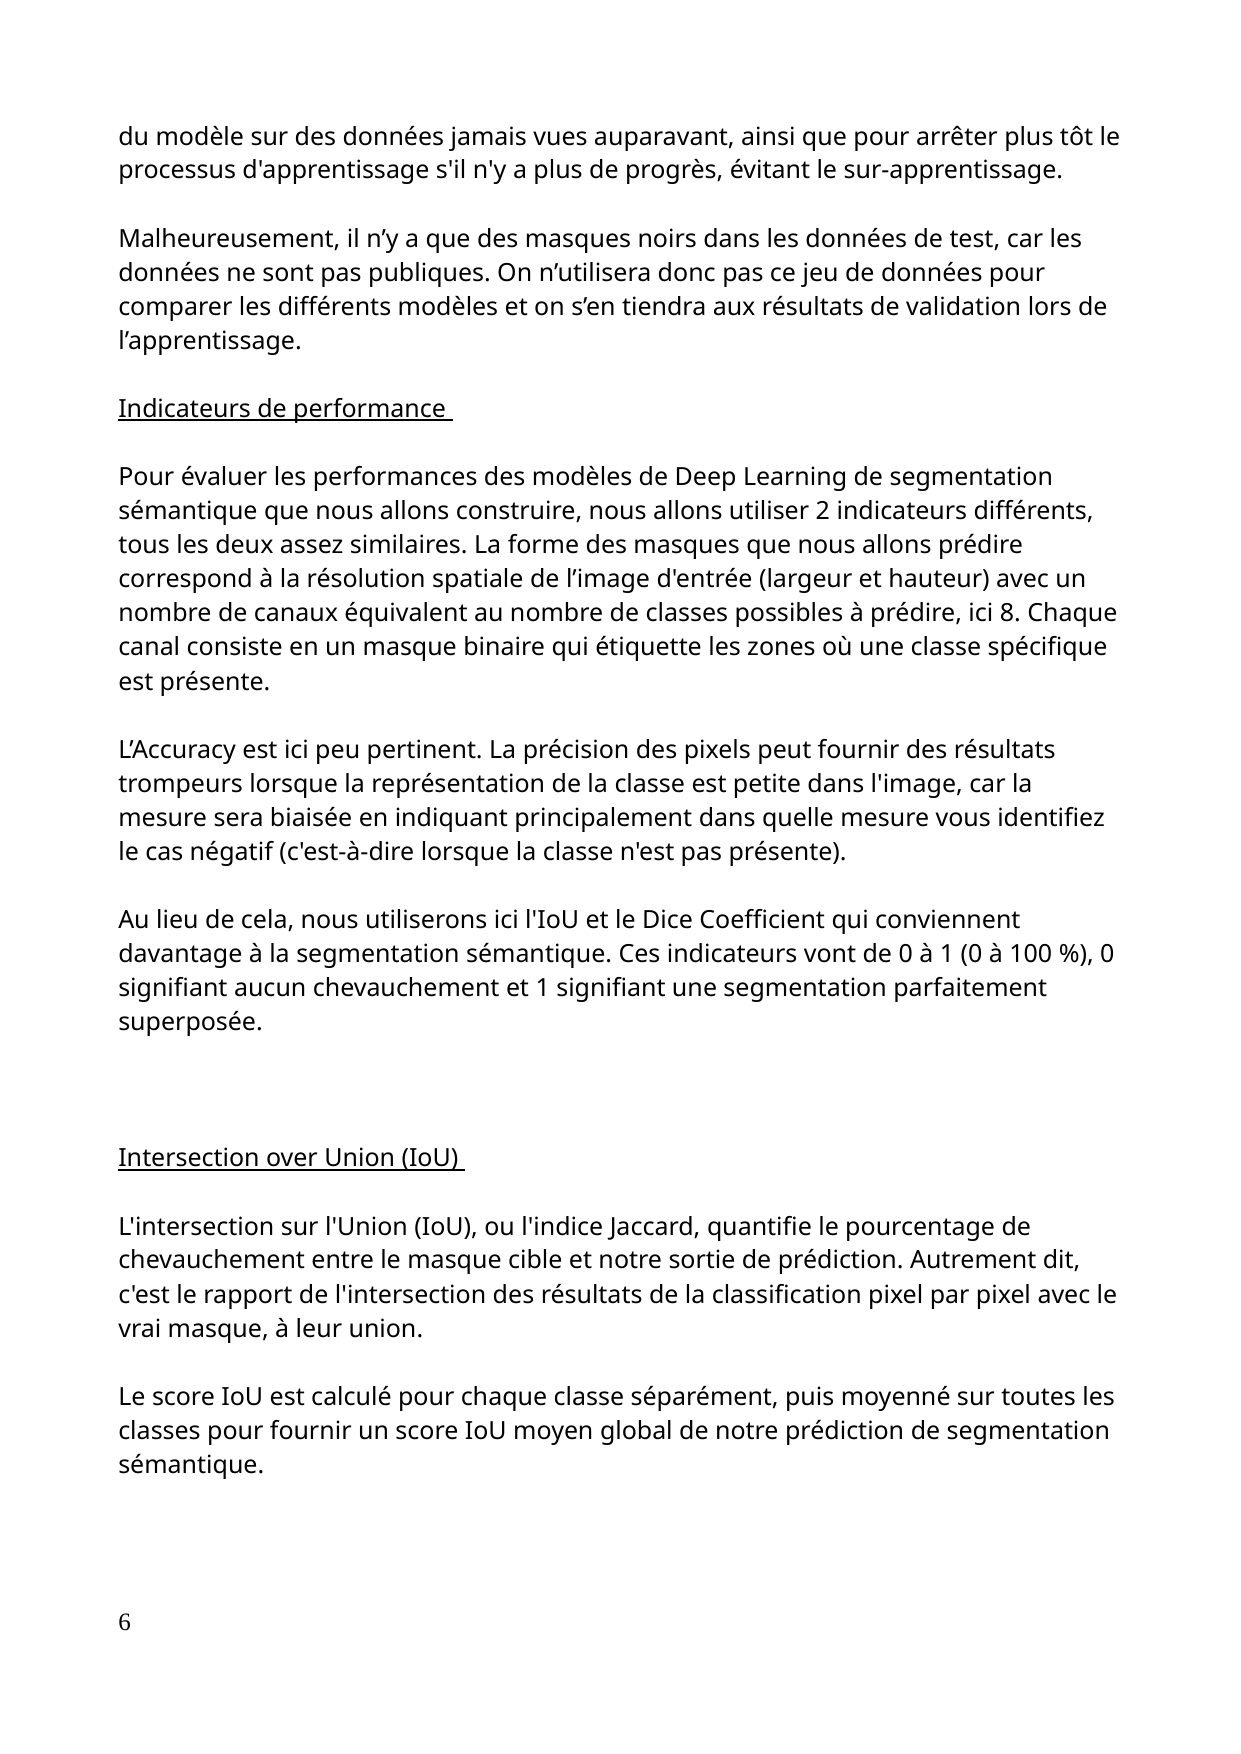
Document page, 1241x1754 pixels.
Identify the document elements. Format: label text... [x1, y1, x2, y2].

text Le score IoU est calculé pour chaque classe séparément, puis moyenné sur toutes les classes pour fournir un score IoU moyen global de notre prédiction de segmentation sémantique. [118, 1378, 1122, 1481]
text du modèle sur des données jamais vues auparavant, ainsi que pour arrêter plus tôt le processus d'apprentissage s'il n'y a plus de progrès, évitant le sur-apprentissage. [118, 118, 1122, 186]
text Pour évaluer les performances des modèles de Deep Learning de segmentation sémantique que nous allons construire, nous allons utiliser 2 indicateurs différents, tous les deux assez similaires. La forme des masques que nous allons prédire correspond à la résolution spatiale de l’image d'entrée (largeur et hauteur) avec un nombre de canaux équivalent au nombre de classes possibles à prédire, ici 8. Chaque canal consiste en un masque binaire qui étiquette les zones où une classe spécifique est présente. [118, 459, 1122, 697]
text Intersection over Union (IoU) [118, 1140, 1122, 1174]
text L'intersection sur l'Union (IoU), ou l'indice Jaccard, quantifie le pourcentage de chevauchement entre le masque cible et notre sortie de prédiction. Autrement dit, c'est le rapport de l'intersection des résultats de la classification pixel par pixel avec le vrai masque, à leur union. [118, 1208, 1122, 1344]
text Au lieu de cela, nous utiliserons ici l'IoU et le Dice Coefficient qui conviennent davantage à la segmentation sémantique. Ces indicateurs vont de 0 à 1 (0 à 100 %), 0 signifiant aucun chevauchement et 1 signifiant une segmentation parfaitement superposée. [118, 902, 1122, 1038]
text L’Accuracy est ici peu pertinent. La précision des pixels peut fournir des résultats trompeurs lorsque la représentation de la classe est petite dans l'image, car la mesure sera biaisée en indiquant principalement dans quelle mesure vous identifiez le cas négatif (c'est-à-dire lorsque la classe n'est pas présente). [118, 731, 1122, 867]
text Indicateurs de performance [118, 391, 1122, 425]
text Malheureusement, il n’y a que des masques noirs dans les données de test, car les données ne sont pas publiques. On n’utilisera donc pas ce jeu de données pour comparer les différents modèles et on s’en tiendra aux résultats de validation lors de l’apprentissage. [118, 220, 1122, 357]
